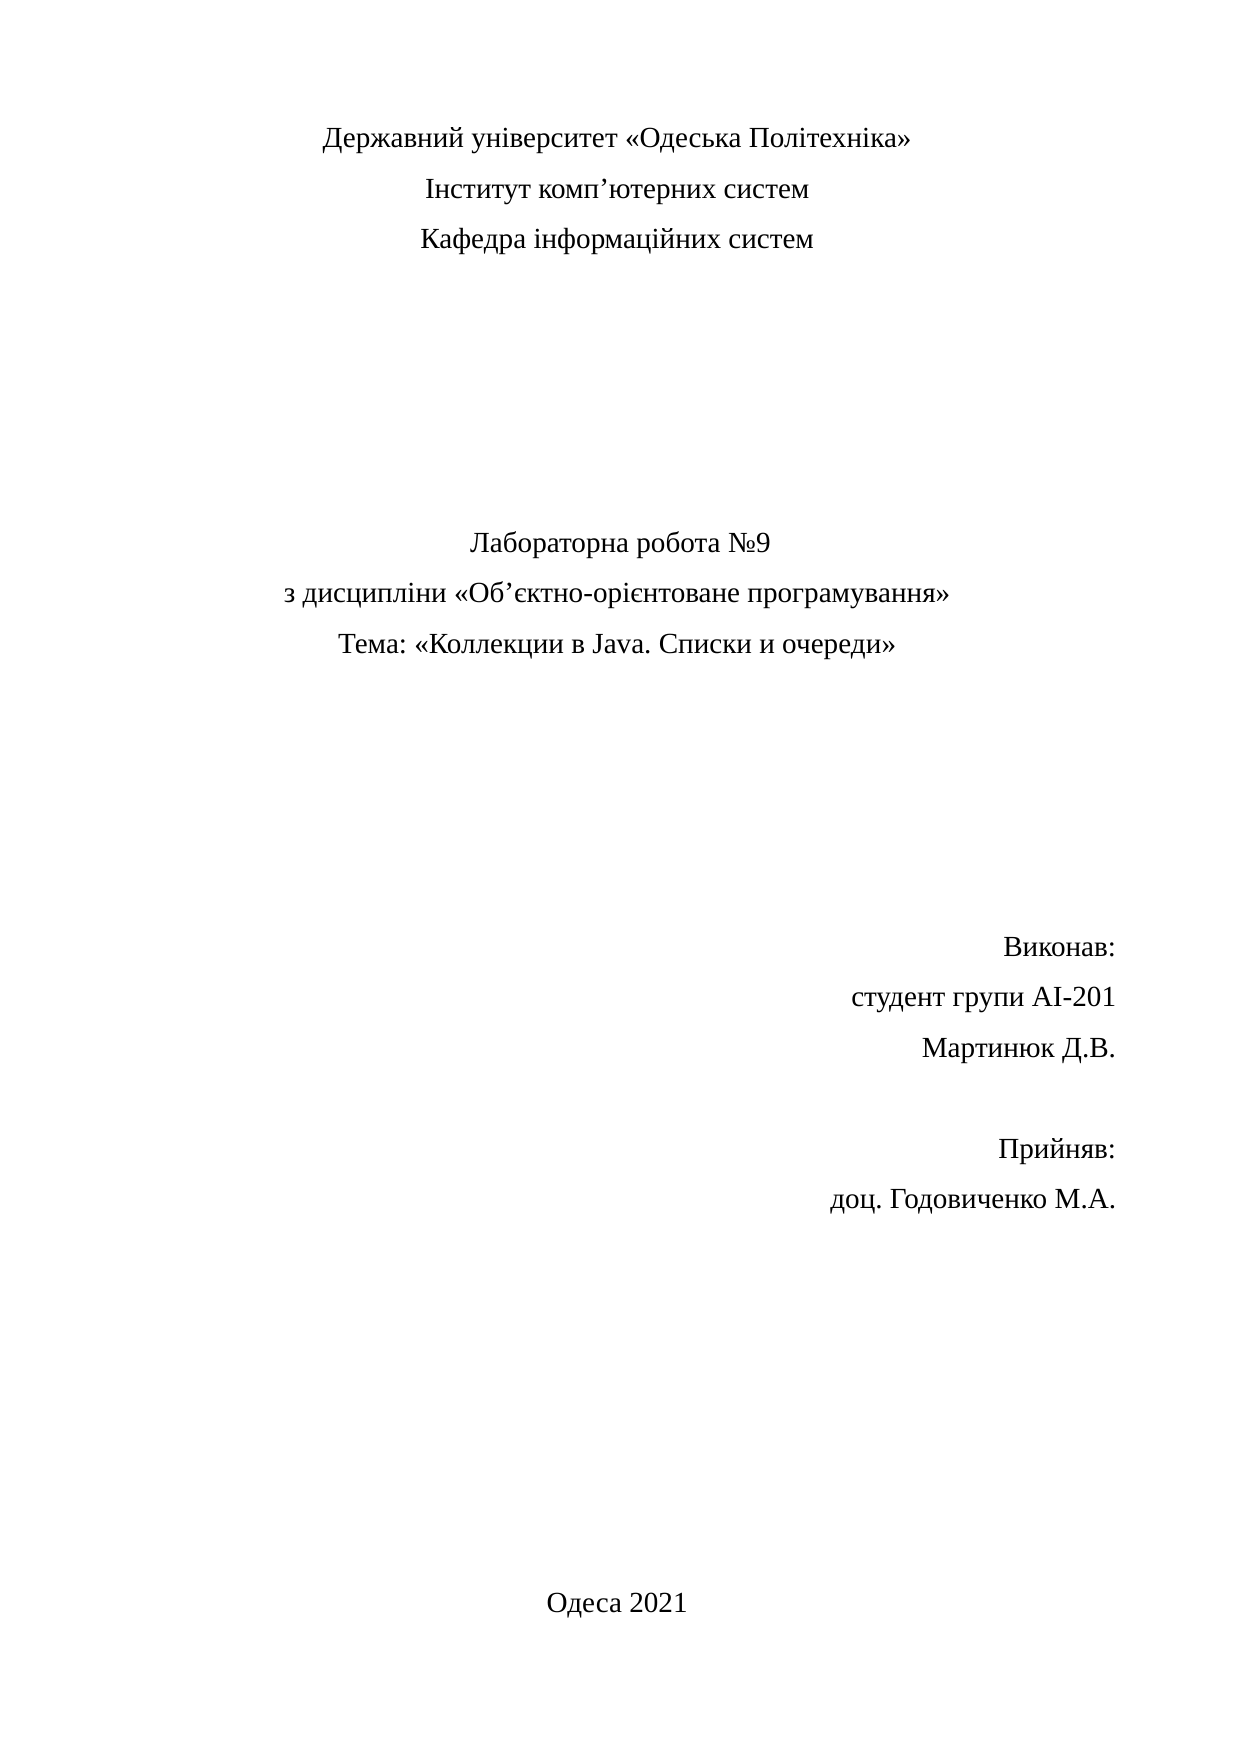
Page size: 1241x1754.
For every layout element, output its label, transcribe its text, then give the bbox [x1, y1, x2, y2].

text Кафедра інформаційних систем [118, 219, 1122, 255]
text студент групи АІ-201 [118, 977, 1122, 1013]
text Одеса 2021 [118, 1583, 1122, 1619]
text Тема: «Коллекции в Java. Списки и очереди» [118, 623, 1122, 659]
text Інститут комп’ютерних систем [118, 169, 1122, 204]
text Мартинюк Д.В. [118, 1027, 1122, 1063]
text доц. Годовиченко М.А. [118, 1179, 1122, 1215]
text з дисципліни «Об’єктно-орієнтоване програмування» [118, 573, 1122, 609]
text Державний університет «Одеська Політехніка» [118, 118, 1122, 154]
text Лабораторна робота №9 [118, 522, 1122, 558]
text Виконав: [118, 926, 1122, 962]
text Прийняв: [118, 1128, 1122, 1164]
